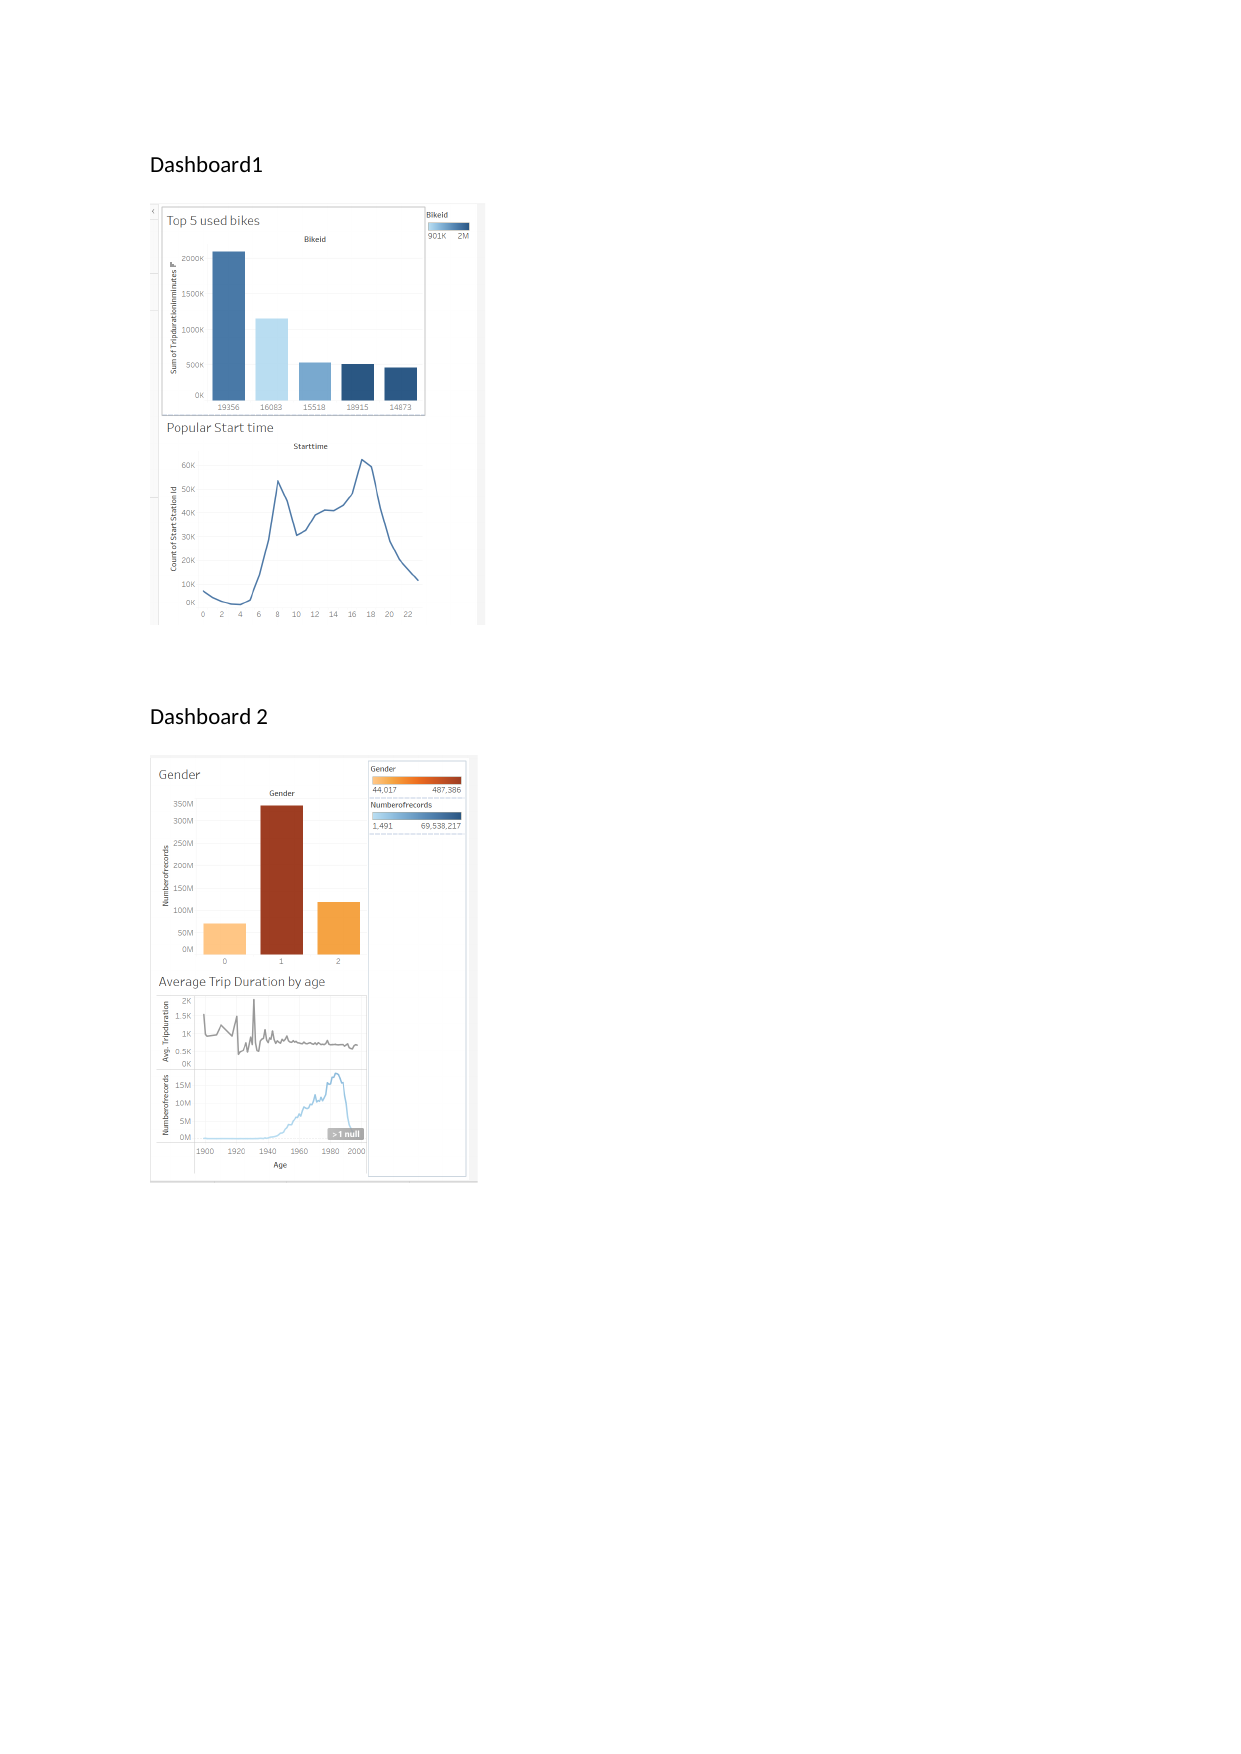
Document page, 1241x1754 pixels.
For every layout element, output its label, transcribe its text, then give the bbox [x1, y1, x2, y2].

text Dashboard1 [150, 150, 1090, 178]
text Dashboard 2 [150, 702, 1090, 730]
